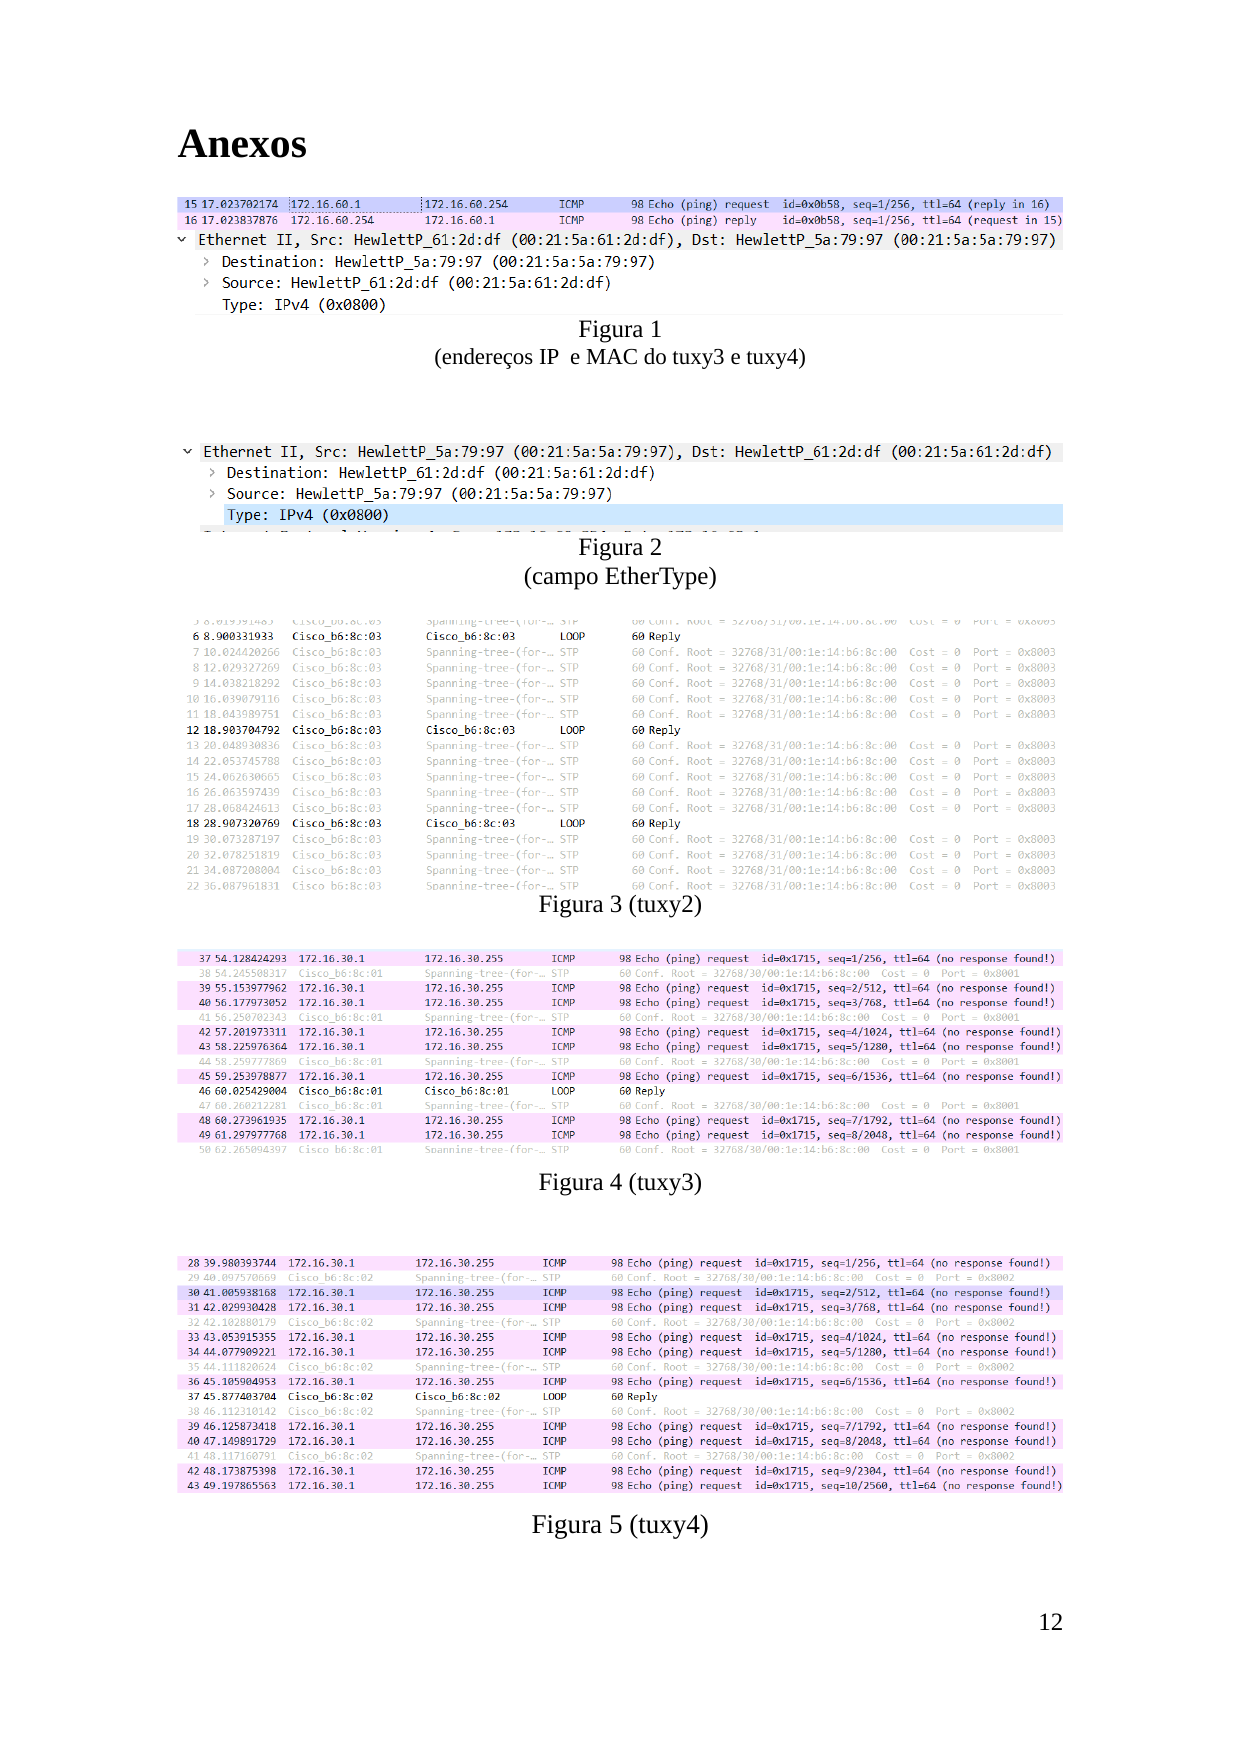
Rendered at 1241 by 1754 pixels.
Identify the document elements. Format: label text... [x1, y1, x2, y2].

text Figura 2 [177, 532, 1063, 561]
text Figura 1 [177, 315, 1063, 343]
text (endereços IP e MAC do tuxy3 e tuxy4) [177, 343, 1063, 369]
picture [177, 443, 1063, 532]
picture [177, 1256, 1063, 1493]
text Figura 5 (tuxy4) [177, 1493, 1063, 1539]
picture [177, 949, 1063, 1153]
picture [177, 620, 1063, 890]
text Anexos [177, 118, 1063, 166]
picture [177, 197, 1063, 315]
text Figura 4 (tuxy3) [177, 1153, 1063, 1196]
text Figura 3 (tuxy2) [177, 890, 1063, 918]
text (campo EtherType) [177, 561, 1063, 589]
